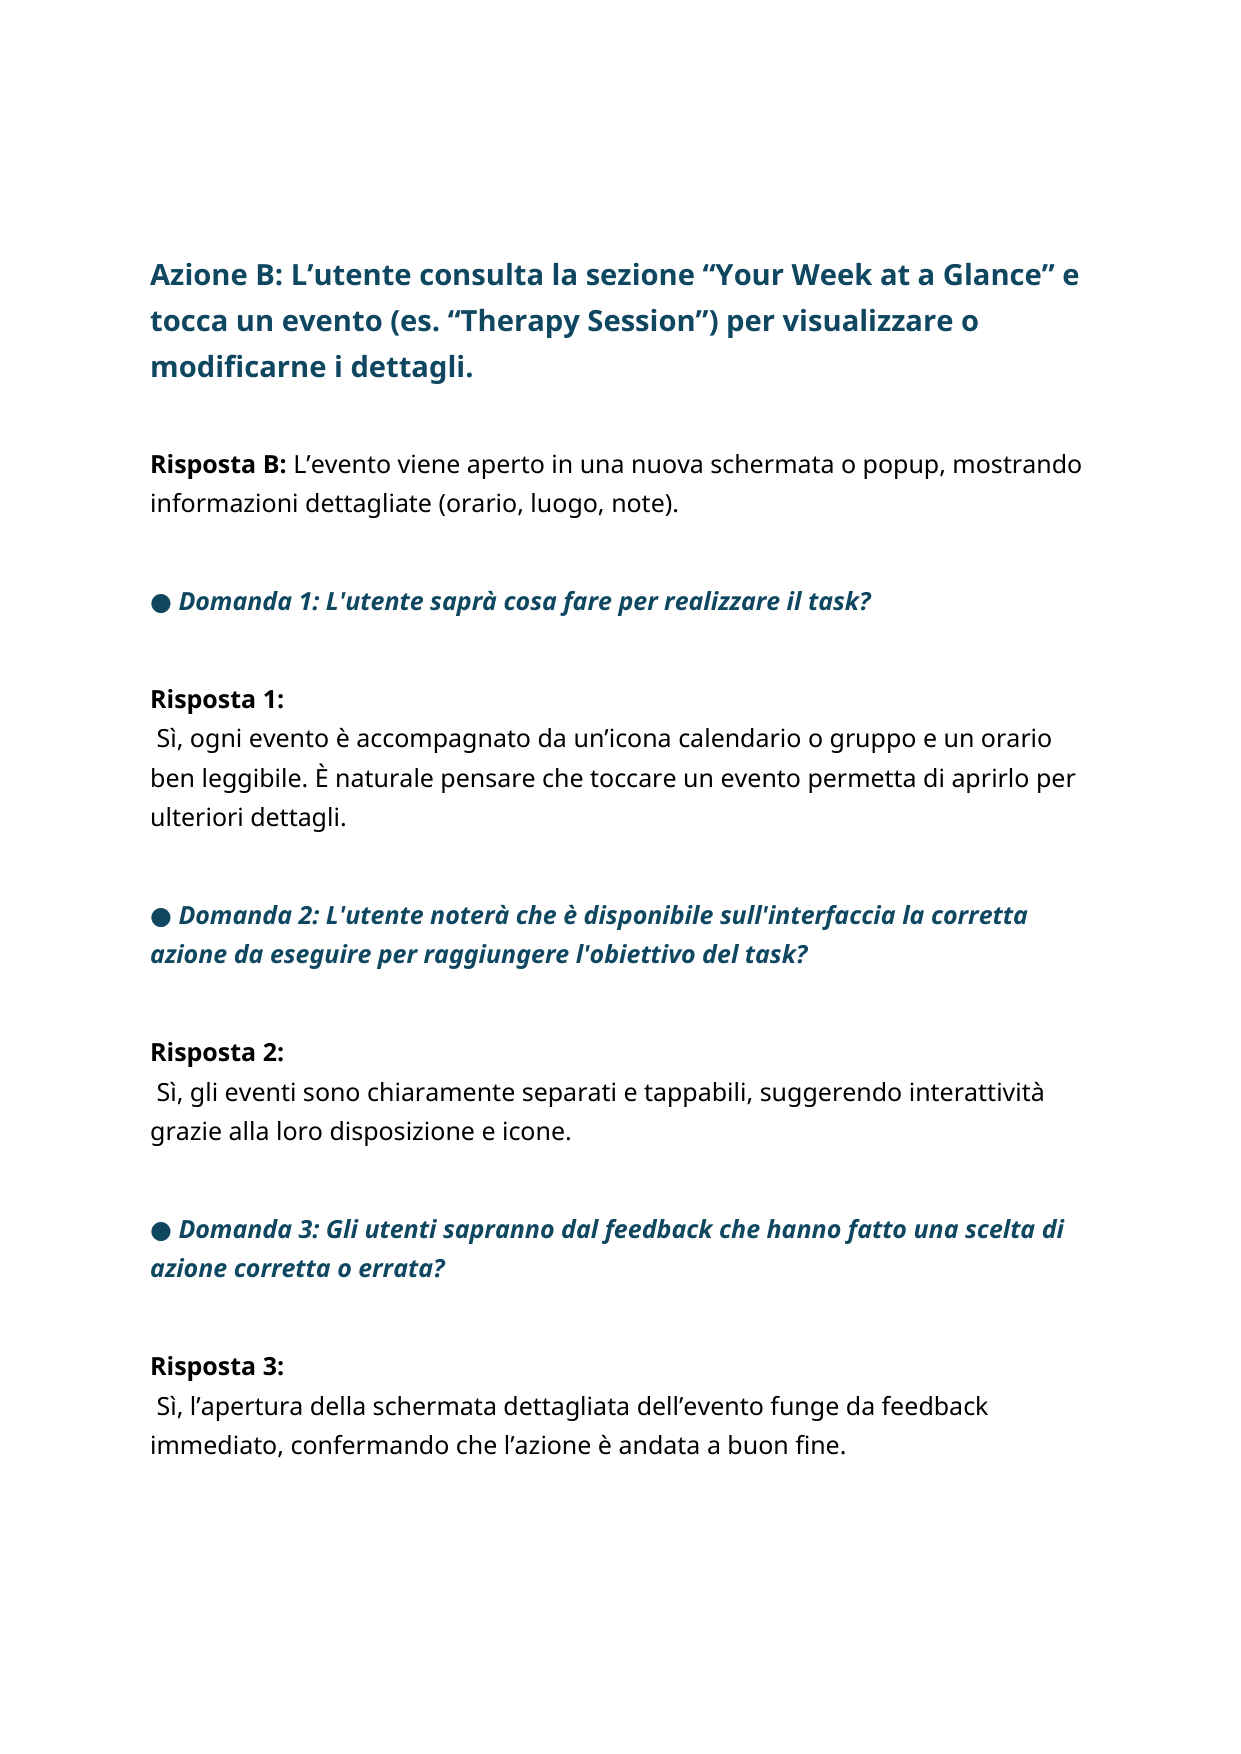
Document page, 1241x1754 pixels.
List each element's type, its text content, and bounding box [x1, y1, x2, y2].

subtitle ● Domanda 2: L'utente noterà che è disponibile sull'interfaccia la corretta azione da eseguire per raggiungere l'obiettivo del task? [150, 898, 1090, 971]
text Risposta 2: Sì, gli eventi sono chiaramente separati e tappabili, suggerendo interattività grazie alla loro disposizione e icone. [150, 1035, 1090, 1148]
subtitle Azione B: L’utente consulta la sezione “Your Week at a Glance” e tocca un evento (es. “Therapy Session”) per visualizzare o modificarne i dettagli. [150, 254, 1090, 386]
text Risposta 1: Sì, ogni evento è accompagnato da un’icona calendario o gruppo e un orario ben leggibile. È naturale pensare che toccare un evento permetta di aprirlo per ulteriori dettagli. [150, 681, 1090, 834]
text Risposta 3: Sì, l’apertura della schermata dettagliata dell’evento funge da feedback immediato, confermando che l’azione è andata a buon fine. [150, 1349, 1090, 1462]
text Risposta B: L’evento viene aperto in una nuova schermata o popup, mostrando informazioni dettagliate (orario, luogo, note). [150, 447, 1090, 520]
subtitle ● Domanda 1: L'utente saprà cosa fare per realizzare il task? [150, 584, 1090, 618]
subtitle ● Domanda 3: Gli utenti sapranno dal feedback che hanno fatto una scelta di azione corretta o errata? [150, 1211, 1090, 1285]
